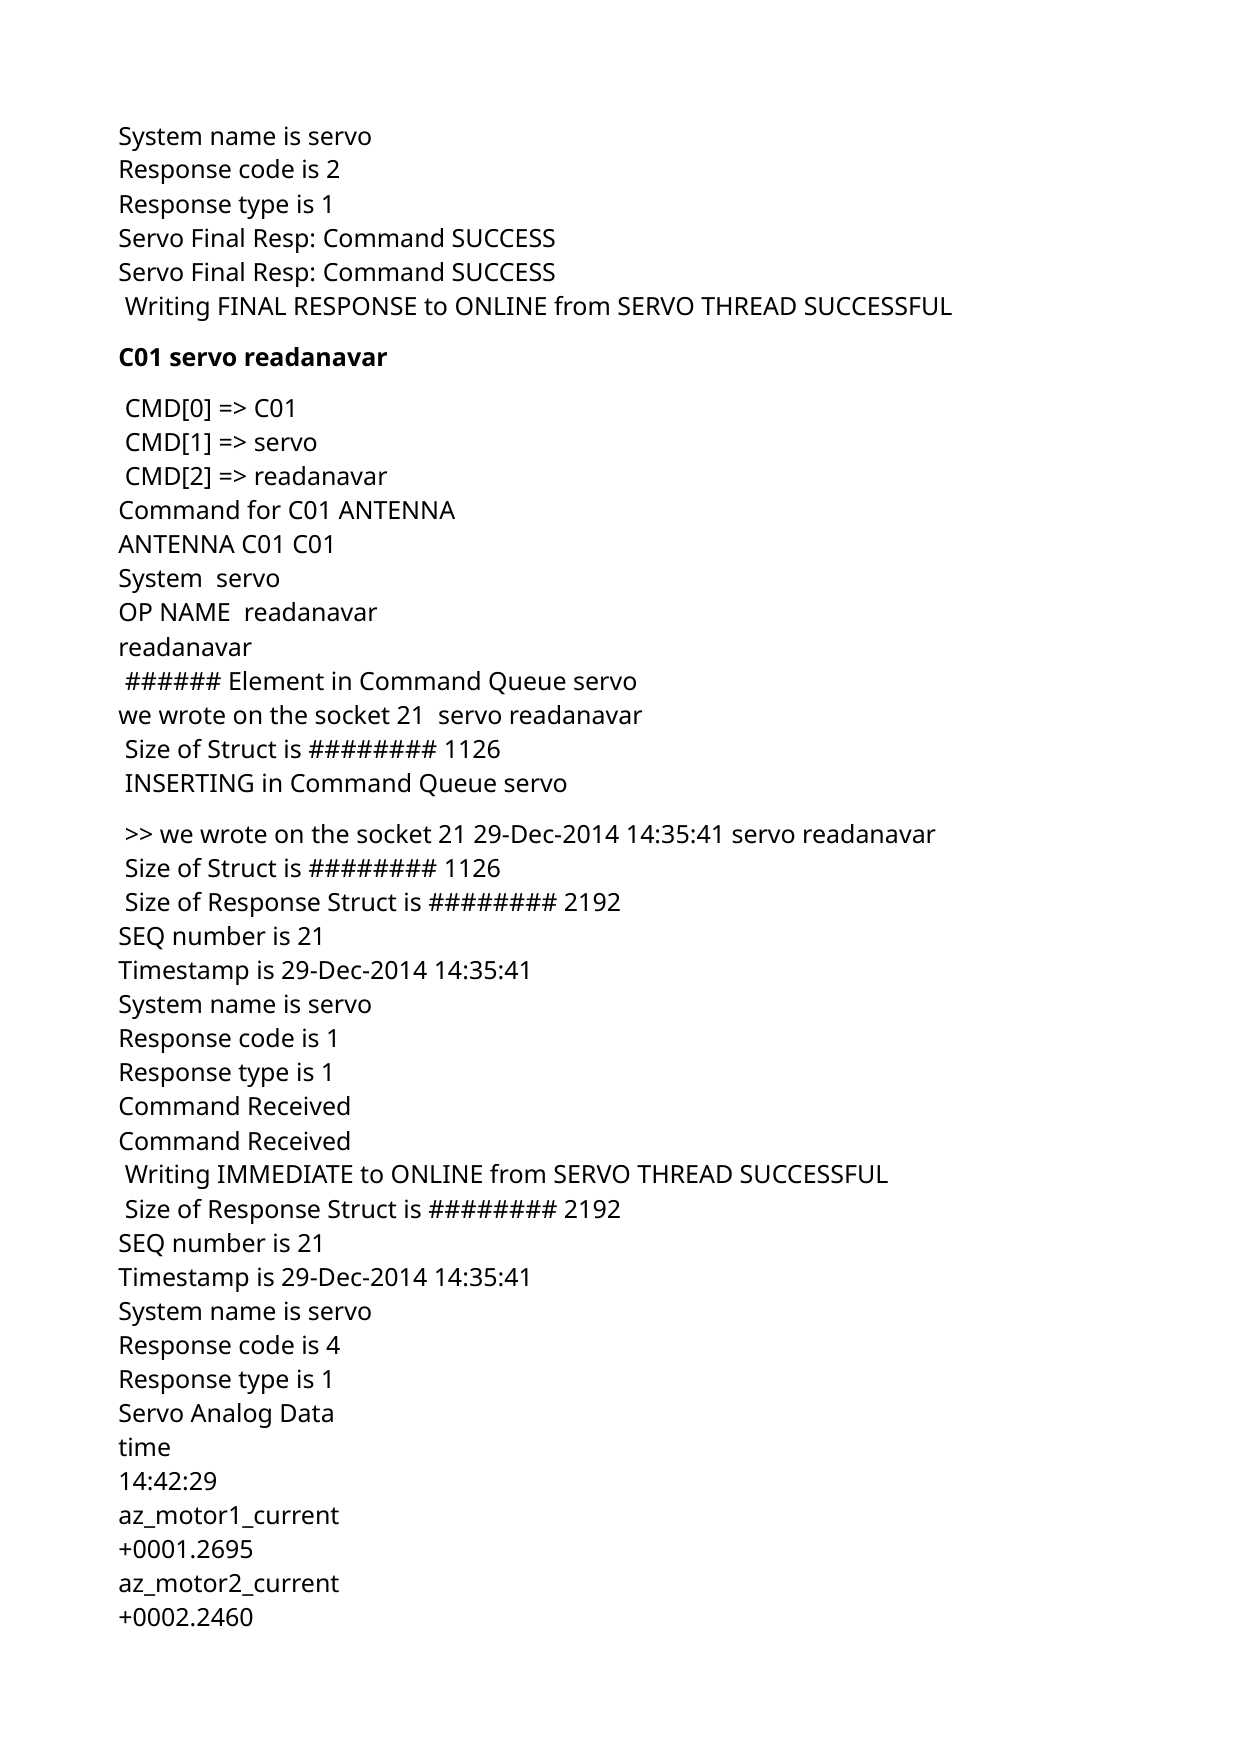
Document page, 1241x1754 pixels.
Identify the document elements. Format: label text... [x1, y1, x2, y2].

text OP NAME readanavar [118, 595, 1122, 629]
text Response code is 4 [118, 1327, 1122, 1362]
text >> we wrote on the socket 21 29-Dec-2014 14:35:41 servo readanavar [118, 817, 1122, 851]
text Command for C01 ANTENNA [118, 493, 1122, 527]
text Size of Response Struct is ######## 2192 [118, 1191, 1122, 1225]
text Size of Response Struct is ######## 2192 [118, 885, 1122, 919]
text Response code is 1 [118, 1021, 1122, 1055]
text CMD[0] => C01 [118, 391, 1122, 425]
text Response type is 1 [118, 186, 1122, 220]
text System servo [118, 561, 1122, 595]
text C01 servo readanavar [118, 339, 1122, 374]
text SEQ number is 21 [118, 1225, 1122, 1259]
text Servo Final Resp: Command SUCCESS [118, 254, 1122, 288]
text INSERTING in Command Queue servo [118, 765, 1122, 799]
text System name is servo [118, 118, 1122, 152]
text Response type is 1 [118, 1362, 1122, 1396]
text SEQ number is 21 [118, 919, 1122, 953]
text System name is servo [118, 987, 1122, 1021]
text Writing IMMEDIATE to ONLINE from SERVO THREAD SUCCESSFUL [118, 1157, 1122, 1191]
text +0002.2460 [118, 1600, 1122, 1634]
text az_motor1_current [118, 1498, 1122, 1532]
text Response type is 1 [118, 1055, 1122, 1089]
text +0001.2695 [118, 1532, 1122, 1566]
text time [118, 1430, 1122, 1464]
text az_motor2_current [118, 1566, 1122, 1600]
text ###### Element in Command Queue servo [118, 663, 1122, 697]
text Timestamp is 29-Dec-2014 14:35:41 [118, 1259, 1122, 1293]
text Size of Struct is ######## 1126 [118, 851, 1122, 885]
text Command Received [118, 1123, 1122, 1157]
text Command Received [118, 1089, 1122, 1123]
text readanavar [118, 629, 1122, 663]
text 14:42:29 [118, 1464, 1122, 1498]
text we wrote on the socket 21 servo readanavar [118, 697, 1122, 731]
text Servo Final Resp: Command SUCCESS [118, 220, 1122, 254]
text Response code is 2 [118, 152, 1122, 186]
text System name is servo [118, 1293, 1122, 1327]
text Timestamp is 29-Dec-2014 14:35:41 [118, 953, 1122, 987]
text Servo Analog Data [118, 1396, 1122, 1430]
text CMD[1] => servo [118, 425, 1122, 459]
text Size of Struct is ######## 1126 [118, 731, 1122, 765]
text CMD[2] => readanavar [118, 459, 1122, 493]
text Writing FINAL RESPONSE to ONLINE from SERVO THREAD SUCCESSFUL [118, 288, 1122, 322]
text ANTENNA C01 C01 [118, 527, 1122, 561]
